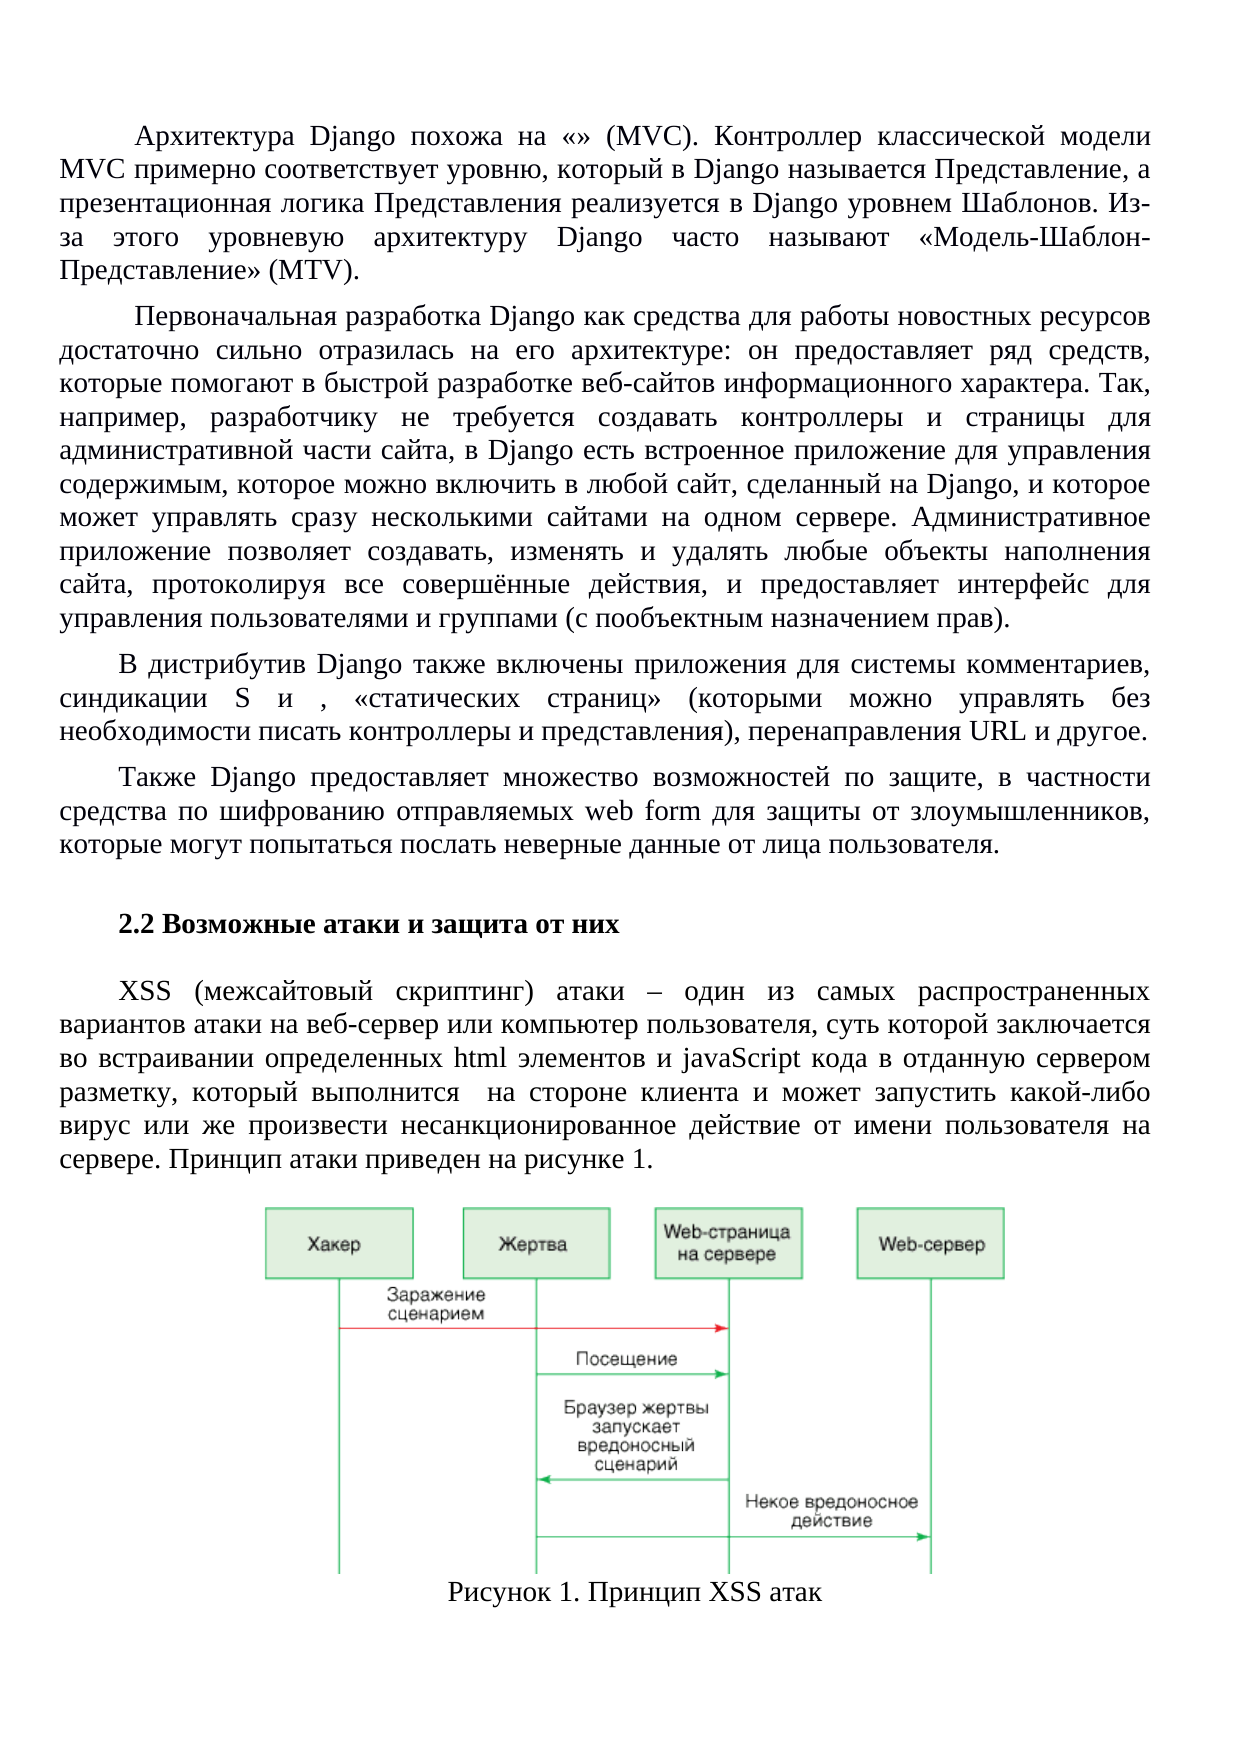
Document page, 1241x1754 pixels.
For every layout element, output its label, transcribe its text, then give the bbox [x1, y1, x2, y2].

text В дистрибутив Django также включены приложения для системы комментариев, синдикации RSS и Atom, «статических страниц» (которыми можно управлять без необходимости писать контроллеры и представления), перенаправления URL и другое. [59, 646, 1152, 747]
picture [264, 1207, 1005, 1574]
text Также Django предоставляет множество возможностей по защите, в частности средства по шифрованию отправляемых web form для защиты от злоумышленников, которые могут попытаться послать неверные данные от лица пользователя. [59, 759, 1152, 860]
text Первоначальная разработка Django как средства для работы новостных ресурсов достаточно сильно отразилась на его архитектуре: он предоставляет ряд средств, которые помогают в быстрой разработке веб-сайтов информационного характера. Так, например, разработчику не требуется создавать контроллеры и страницы для административной части сайта, в Django есть встроенное приложение для управления содержимым, которое можно включить в любой сайт, сделанный на Django, и которое может управлять сразу несколькими сайтами на одном сервере. Административное приложение позволяет создавать, изменять и удалять любые объекты наполнения сайта, протоколируя все совершённые действия, и предоставляет интерфейс для управления пользователями и группами (с пообъектным назначением прав). [59, 298, 1152, 634]
text Архитектура Django похожа на «Модель-Представление-Контроллер» (MVC). Контроллер классической модели MVC примерно соответствует уровню, который в Django называется Представление, а презентационная логика Представления реализуется в Django уровнем Шаблонов. Из-за этого уровневую архитектуру Django часто называют «Модель-Шаблон-Представление» (MTV). [59, 118, 1152, 286]
text XSS (межсайтовый скриптинг) атаки – один из самых распространенных вариантов атаки на веб-сервер или компьютер пользователя, суть которой заключается во встраивании определенных html элементов и javaScript кода в отданную сервером разметку, который выполнится на стороне клиента и может запустить какой-либо вирус или же произвести несанкционированное действие от имени пользователя на сервере. Принцип атаки приведен на рисунке 1. [59, 973, 1152, 1174]
text 2.2 Возможные атаки и защита от них [59, 906, 1152, 939]
text Рисунок 1. Принцип XSS атак [59, 1574, 1152, 1607]
